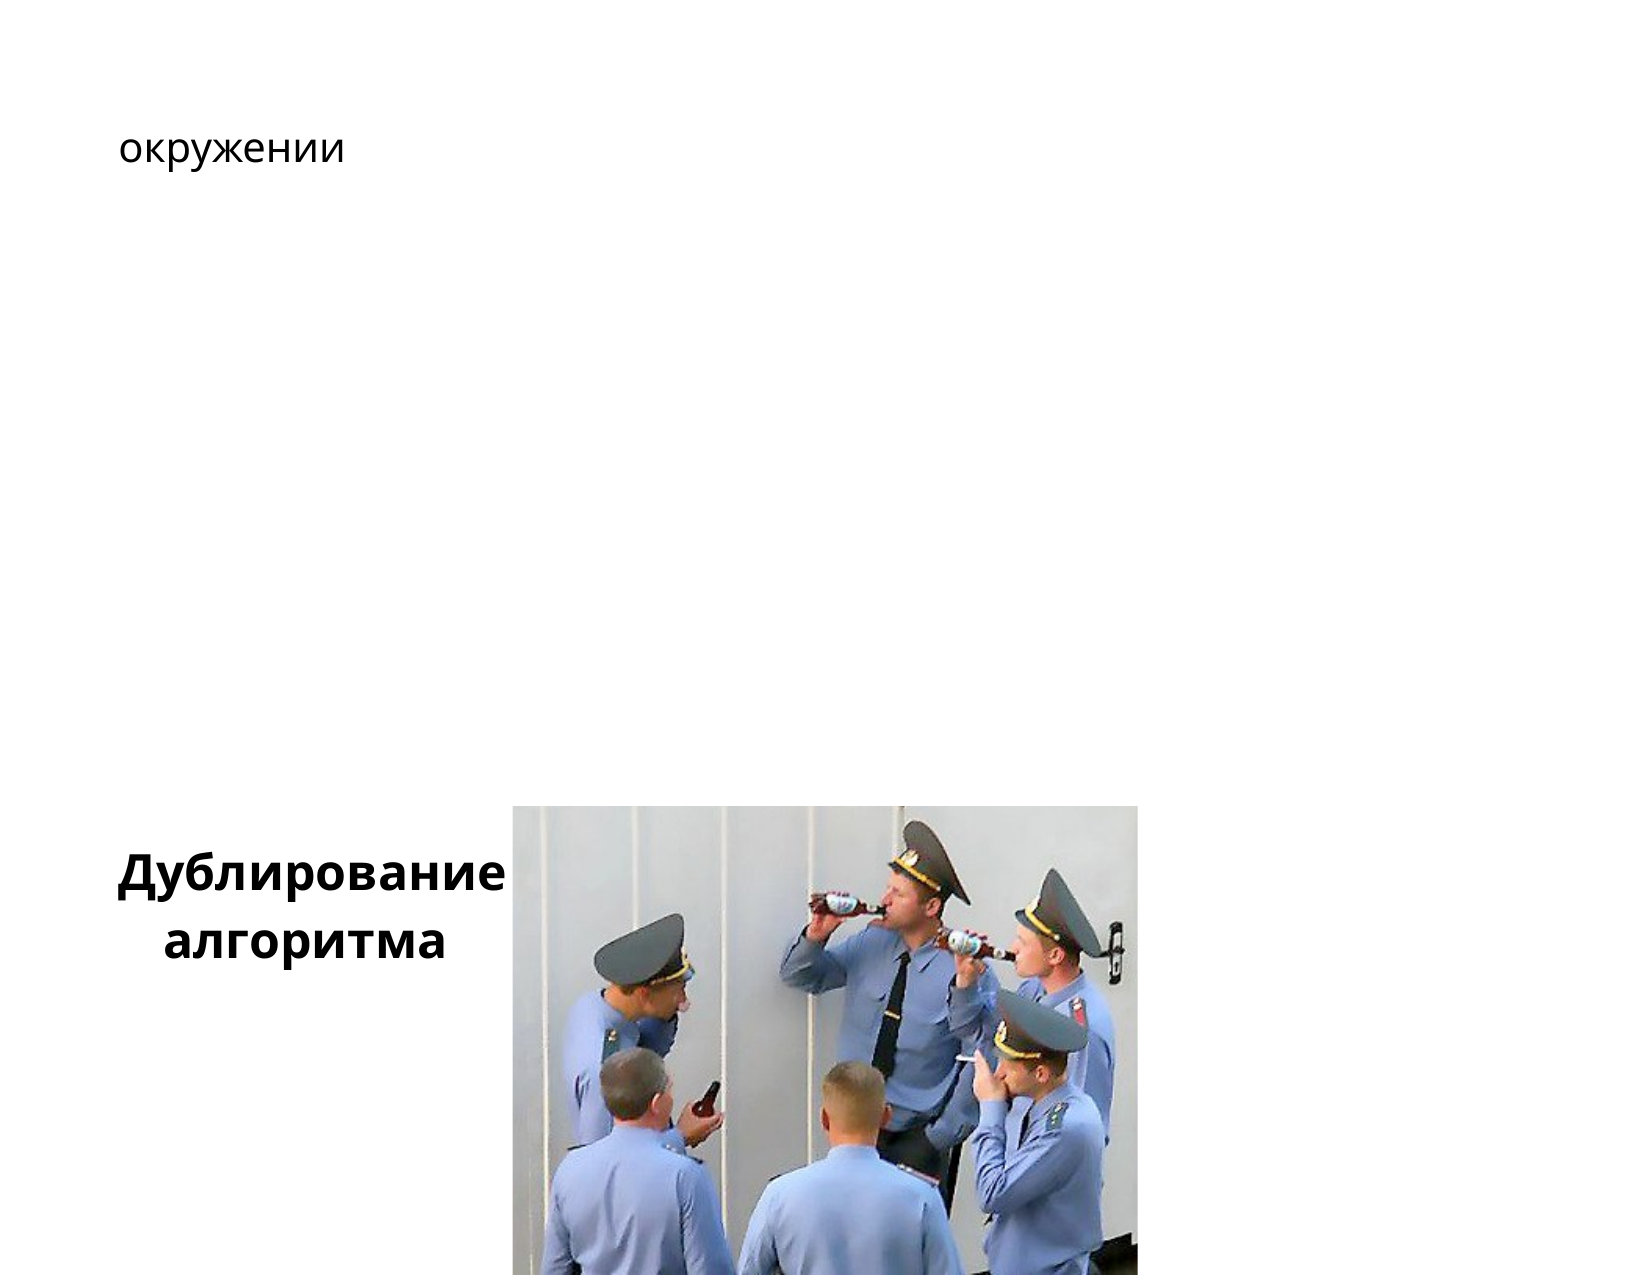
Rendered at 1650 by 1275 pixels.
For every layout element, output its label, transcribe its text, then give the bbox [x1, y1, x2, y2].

text окружении [118, 118, 1532, 175]
subtitle [1138, 837, 1532, 973]
picture [512, 806, 1138, 1275]
subtitle Дублирование алгоритма [118, 837, 512, 973]
